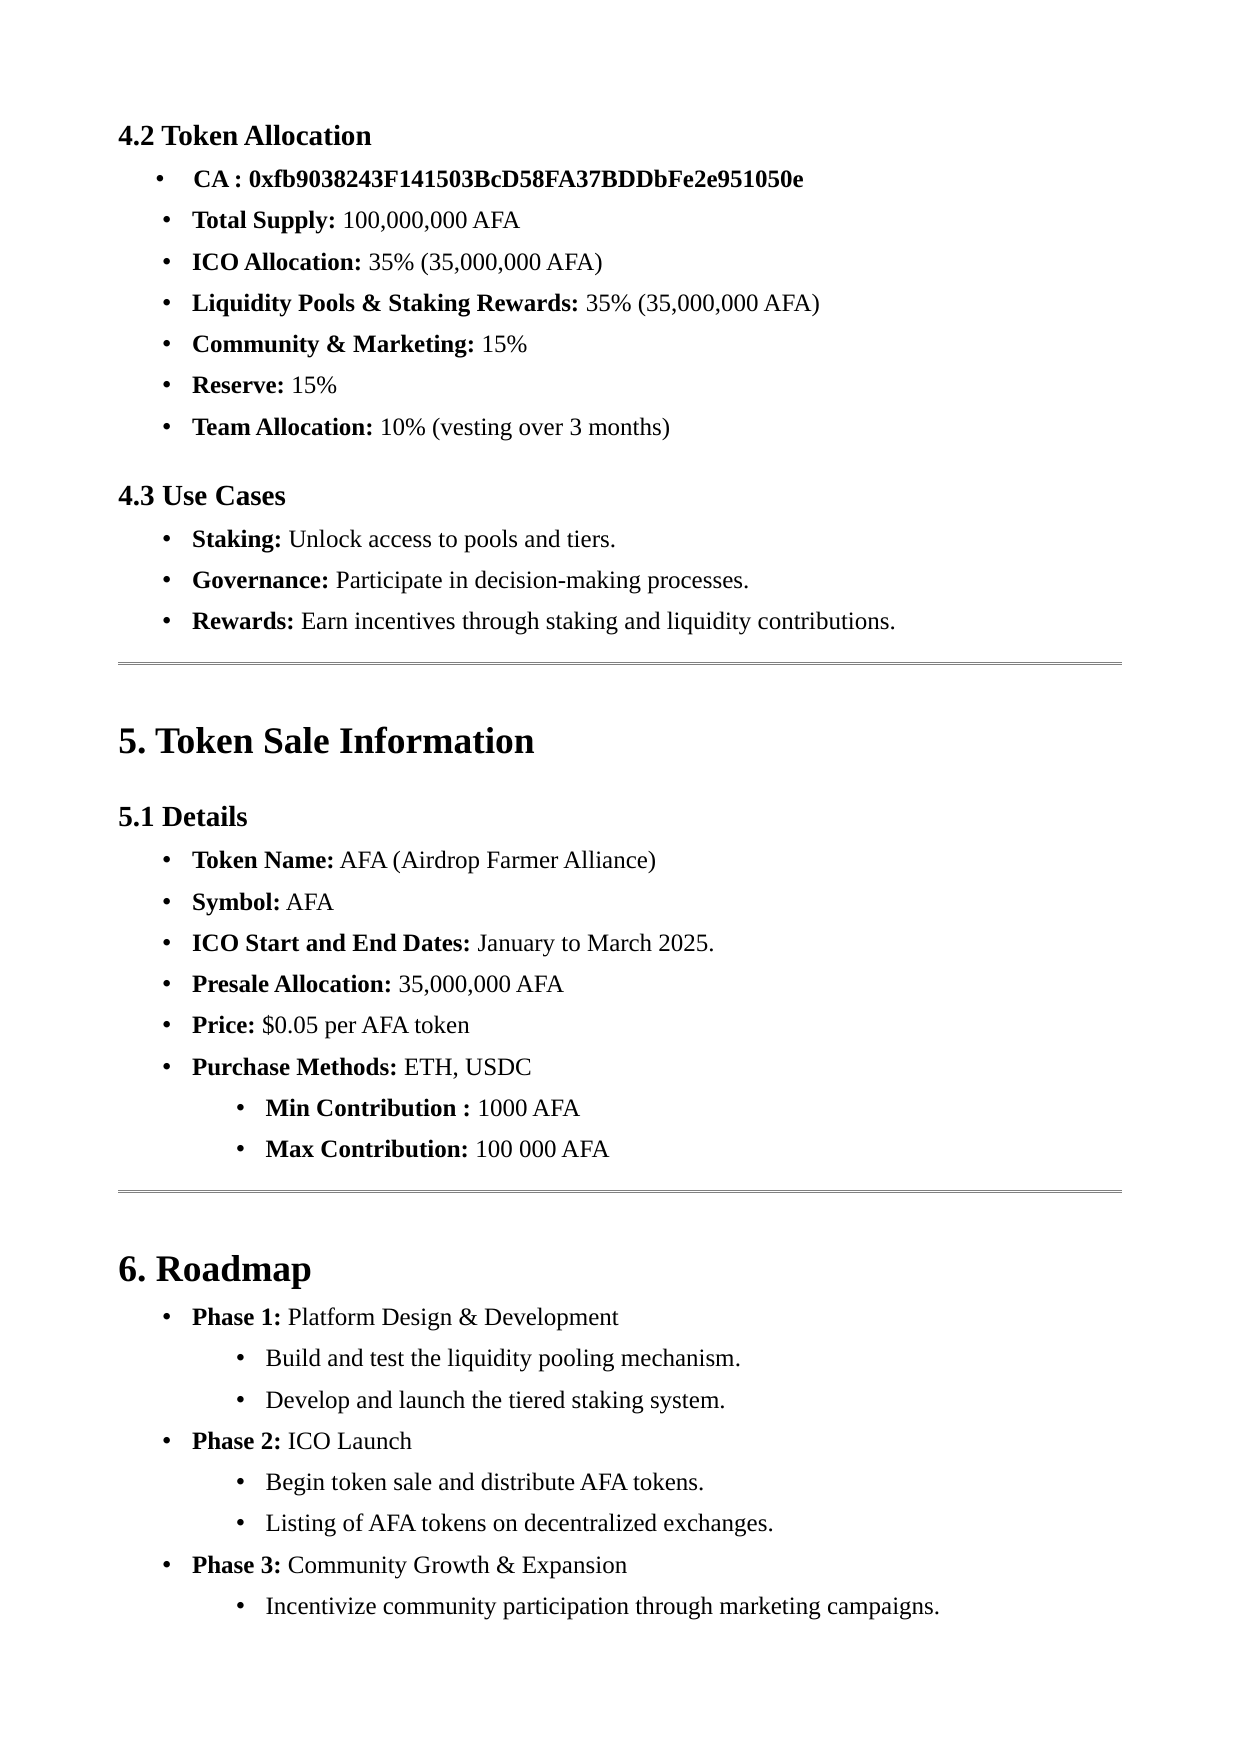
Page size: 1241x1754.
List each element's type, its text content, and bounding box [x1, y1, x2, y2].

list Begin token sale and distribute AFA tokens. [236, 1467, 1122, 1496]
list Phase 1: Platform Design & Development [162, 1302, 1122, 1331]
subtitle 4.2 Token Allocation [118, 118, 1122, 152]
subtitle 5.1 Details [118, 799, 1122, 833]
list Token Name: AFA (Airdrop Farmer Alliance) [162, 846, 1122, 874]
list Rewards: Earn incentives through staking and liquidity contributions. [162, 606, 1122, 635]
list Presale Allocation: 35,000,000 AFA [162, 969, 1122, 998]
list CA : 0xfb9038243F141503BcD58FA37BDDbFe2e951050e [156, 164, 1122, 193]
list Total Supply: 100,000,000 AFA [162, 205, 1122, 234]
list Community & Marketing: 15% [162, 329, 1122, 358]
list Governance: Participate in decision-making processes. [162, 565, 1122, 594]
list Staking: Unlock access to pools and tiers. [162, 524, 1122, 553]
list Purchase Methods: ETH, USDC [162, 1052, 1122, 1081]
list Develop and launch the tiered staking system. [236, 1385, 1122, 1413]
list Symbol: AFA [162, 887, 1122, 916]
list Reserve: 15% [162, 370, 1122, 399]
list ICO Start and End Dates: January to March 2025. [162, 928, 1122, 957]
list ICO Allocation: 35% (35,000,000 AFA) [162, 247, 1122, 275]
subtitle 4.3 Use Cases [118, 478, 1122, 511]
list Price: $0.05 per AFA token [162, 1011, 1122, 1039]
list Min Contribution : 1000 AFA [236, 1093, 1122, 1122]
list Team Allocation: 10% (vesting over 3 months) [162, 412, 1122, 440]
list Listing of AFA tokens on decentralized exchanges. [236, 1508, 1122, 1537]
subtitle 6. Roadmap [118, 1247, 1122, 1290]
subtitle 5. Token Sale Information [118, 719, 1122, 762]
list Build and test the liquidity pooling mechanism. [236, 1343, 1122, 1372]
list Phase 2: ICO Launch [162, 1426, 1122, 1455]
list Liquidity Pools & Staking Rewards: 35% (35,000,000 AFA) [162, 288, 1122, 317]
list Incentivize community participation through marketing campaigns. [236, 1591, 1122, 1620]
list Max Contribution: 100 000 AFA [236, 1134, 1122, 1163]
list Phase 3: Community Growth & Expansion [162, 1550, 1122, 1578]
